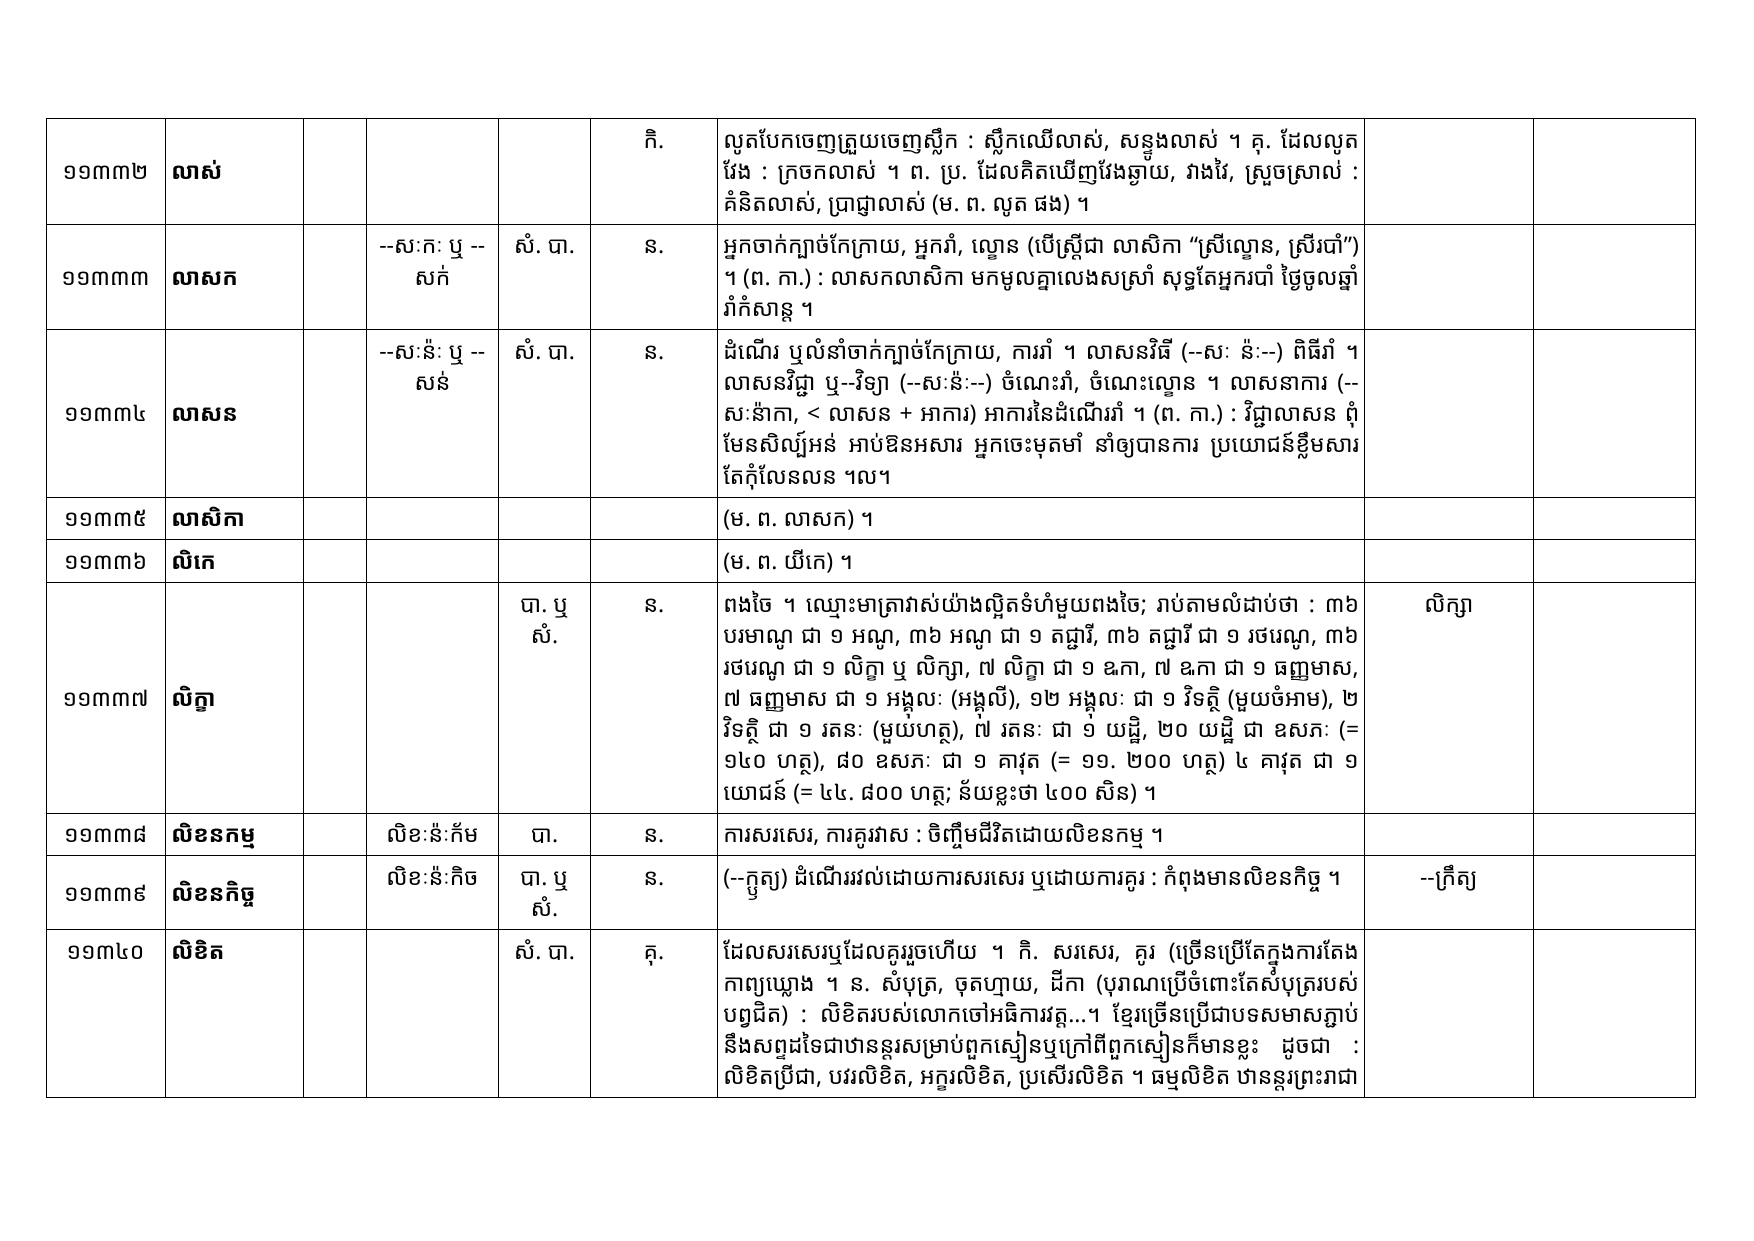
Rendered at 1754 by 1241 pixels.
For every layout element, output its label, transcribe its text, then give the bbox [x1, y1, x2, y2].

table_cell [1534, 498, 1695, 539]
table_cell លិខន​កិច្ច [166, 856, 303, 929]
table_cell [367, 119, 498, 223]
table_cell [591, 540, 717, 582]
table_cell សំ. បា. [499, 930, 590, 1097]
table_cell [1365, 330, 1533, 497]
table_cell ១១៣៣៤ [47, 330, 165, 497]
table_cell បា. [499, 814, 590, 855]
table_cell [1365, 119, 1533, 223]
table_cell --ក្រឹត្យ [1365, 856, 1533, 929]
table_cell គុ. [591, 930, 717, 1097]
table_cell លិក្ខា [166, 583, 303, 812]
table_cell [1534, 814, 1695, 855]
table_cell ១១៣៣៥ [47, 498, 165, 539]
table_cell លិកេ [166, 540, 303, 582]
table_cell [304, 225, 366, 329]
table_cell ១១៣៣៩ [47, 856, 165, 929]
table_cell [367, 583, 498, 812]
table_cell [304, 583, 366, 812]
table_cell បា. ឬ សំ. [499, 856, 590, 929]
table_cell [1365, 225, 1533, 329]
table_cell ន. [591, 225, 717, 329]
table_cell ១១៣៣៧ [47, 583, 165, 812]
table_cell [304, 856, 366, 929]
table_cell លូត​បែក​ចេញ​ត្រួយ​ចេញ​ស្លឹក : ស្លឹក​ឈើ​លាស់, សន្ទូង​លាស់ ។ គុ. ដែល​លូត​វែង : ក្រចក​លាស់ ។ ព. ប្រ. ដែល​គិត​ឃើញ​វែង​ឆ្ងាយ, វាង​វៃ, ស្រួច​ស្រាល់ : គំនិត​លាស់, ប្រាជ្ញា​លាស់ (ម. ព. លូត ផង) ។ [718, 119, 1364, 223]
table_cell [1534, 330, 1695, 497]
table_cell (ម. ព. លាសក) ។ [718, 498, 1364, 539]
table_cell [499, 540, 590, 582]
table_cell ១១៣៤០ [47, 930, 165, 1097]
table_cell លិខៈន៉ៈក័ម [367, 814, 498, 855]
table_cell ន. [591, 330, 717, 497]
table_cell សំ. បា. [499, 330, 590, 497]
table_cell សំ. បា. [499, 225, 590, 329]
table_cell --សៈកៈ ឬ --សក់ [367, 225, 498, 329]
table_cell [304, 119, 366, 223]
table_cell [367, 498, 498, 539]
table_cell ១១៣៣២ [47, 119, 165, 223]
table_cell [367, 930, 498, 1097]
table_cell ១១៣៣៣ [47, 225, 165, 329]
table_cell [1534, 930, 1695, 1097]
table_cell [304, 930, 366, 1097]
table_cell [1365, 540, 1533, 582]
table_cell អ្នក​ចាក់​ក្បាច់​កែក្រាយ, អ្នក​រាំ, ល្ខោន (បើ​ស្ត្រី​ជា លាសិកា “ស្រី​ល្ខោន, ស្រី​របាំ”) ។ (ព. កា.) : លាសក​លាសិកា មក​មូល​គ្នា​លេង​សស្រាំ សុទ្ធ​តែ​អ្នក​របាំ ថ្ងៃ​ចូល​ឆ្នាំ​រាំ​កំសាន្ត ។ [718, 225, 1364, 329]
table_cell ពង​ចៃ ។ ឈ្មោះ​មាត្រា​វាស់​យ៉ាង​ល្អិត​ទំហំ​មួយ​ពង​ចៃ; រាប់​តាម​លំដាប់​ថា : ៣៦ បរមាណូ ជា ១ អណូ, ៣៦ អណូ ជា ១ តជ្ជារី, ៣៦ តជ្ជារី ជា ១ រថរេណូ, ៣៦ រថរេណូ ជា ១ លិក្ខា ឬ លិក្សា, ៧ លិក្ខា ជា ១ ឩកា, ៧ ឩកា ជា ១ ធញ្ញ​មាស, ៧ ធញ្ញ​មាស ជា ១ អង្គុលៈ (អង្គុលី), ១២ អង្គុលៈ ជា ១ វិទត្ថិ (មួយ​ចំអាម), ២ វិទត្ថិ ជា ១ រតនៈ (មួយ​ហត្ថ), ៧ រតនៈ ជា ១ យដ្ឋិ, ២០ យដ្ឋិ ជា ឧសភៈ (= ១៤០ ហត្ថ), ៨០ ឧសភៈ ជា ១ គាវុត (= ១១. ២០០ ហត្ថ) ៤ គាវុត ជា ១ យោជន៍ (= ៤៤. ៨០០ ហត្ថ; ន័យ​ខ្លះ​ថា ៤០០ សិន) ។ [718, 583, 1364, 812]
table_cell [1534, 856, 1695, 929]
table_cell [1534, 583, 1695, 812]
table_cell លាសិកា [166, 498, 303, 539]
table_cell [591, 498, 717, 539]
table_cell ការ​សរសេរ, ការ​គូរ​វាស : ចិញ្ចឹម​ជី​វិត​ដោយ​លិខន​កម្ម ។ [718, 814, 1364, 855]
table_cell លាស់ [166, 119, 303, 223]
table_cell --សៈន៉ៈ ឬ --សន់ [367, 330, 498, 497]
table_cell [304, 498, 366, 539]
table_cell ដំណើរ ឬ​លំនាំ​ចាក់​ក្បាច់​កែក្រាយ, ការ​រាំ ។ លាសន​វិធី (--សៈ ន៉ៈ--) ពិធី​រាំ ។ លាសន​វិជ្ជា ឬ--វិទ្យា (--សៈន៉ៈ--) ចំណេះ​រាំ, ចំណេះ​ល្ខោន ។ លាសនាការ (--សៈន៉ាកា, < លាសន + អាការ) អាការ​នៃ​ដំណើរ​រាំ ។ (ព. កា.) : វិជ្ជា​លាសន ពុំ​មែន​សិល្ប៍​អន់ អាប់ឱន​អសារ អ្នក​ចេះ​មុតមាំ នាំ​ឲ្យ​បាន​ការ ប្រយោជន៍​ខ្លឹម​សារ តែ​កុំ​លែនលន ។ល។ [718, 330, 1364, 497]
table_cell (--ក្ឫត្យ) ដំណើរ​រវល់​ដោយ​ការ​សរសេរ ឬ​ដោយ​ការ​គូរ : កំពុង​មាន​លិខន​កិច្ច ។ [718, 856, 1364, 929]
table_cell កិ. [591, 119, 717, 223]
table_cell លាសន [166, 330, 303, 497]
table_cell លិខៈន៉ៈកិច [367, 856, 498, 929]
table_cell [499, 498, 590, 539]
table_cell [367, 540, 498, 582]
table_cell លិខិត [166, 930, 303, 1097]
table_cell លាសក [166, 225, 303, 329]
table_cell បា. ឬ សំ. [499, 583, 590, 812]
table_cell ដែល​សរសេរ​ឬ​ដែល​គូរ​រួច​ហើយ ។ កិ. សរសេរ, គូរ (ច្រើន​ប្រើ​តែ​ក្នុង​ការ​តែង​កាព្យ​ឃ្លោង ។ ន. សំបុត្រ, ចុតហ្មាយ, ដីកា (បុរាណ​ប្រើ​ចំពោះ​តែ​សំបុត្រ​របស់​បព្វជិត) : លិខិត​របស់​លោក​ចៅ​អធិការ​វត្ត...។ ខ្មែរ​ច្រើន​ប្រើ​ជា​បទ​សមាស​ភ្ជាប់​នឹង​សព្ទ​ដទៃ​ជា​ឋានន្តរ​សម្រាប់​ពួក​ស្មៀន​ឬ​ក្រៅ​ពី​ពួក​ស្មៀន​ក៏​មាន​ខ្លះ ដូច​ជា : លិខិត​ប្រីជា, បវរ​លិខិត, អក្ខរ​លិខិត, ប្រសើរ​លិខិត ។ ធម្ម​លិខិត ឋានន្តរ​ព្រះ​រាជា​គណៈ​សម្រាប់​ឯក​មួយ​អង្គ​ក្នុង​កម្ពុជ​រដ្ឋ : ព្រះ​ធម្ម​លិខិត ... ។ [718, 930, 1364, 1097]
table_cell [499, 119, 590, 223]
table_cell [1534, 540, 1695, 582]
table_cell ន. [591, 583, 717, 812]
table_cell លិខន​កម្ម [166, 814, 303, 855]
table_cell [1534, 119, 1695, 223]
table_cell [1365, 930, 1533, 1097]
table_cell [304, 330, 366, 497]
table_cell (ម. ព. យីកេ) ។ [718, 540, 1364, 582]
table_cell ១១៣៣៦ [47, 540, 165, 582]
table_cell [1365, 814, 1533, 855]
table_cell ១១៣៣៨ [47, 814, 165, 855]
table_cell ន. [591, 814, 717, 855]
table_cell [1534, 225, 1695, 329]
table_cell [304, 540, 366, 582]
table_cell [304, 814, 366, 855]
table_cell លិក្សា [1365, 583, 1533, 812]
table_cell ន. [591, 856, 717, 929]
table_cell [1365, 498, 1533, 539]
